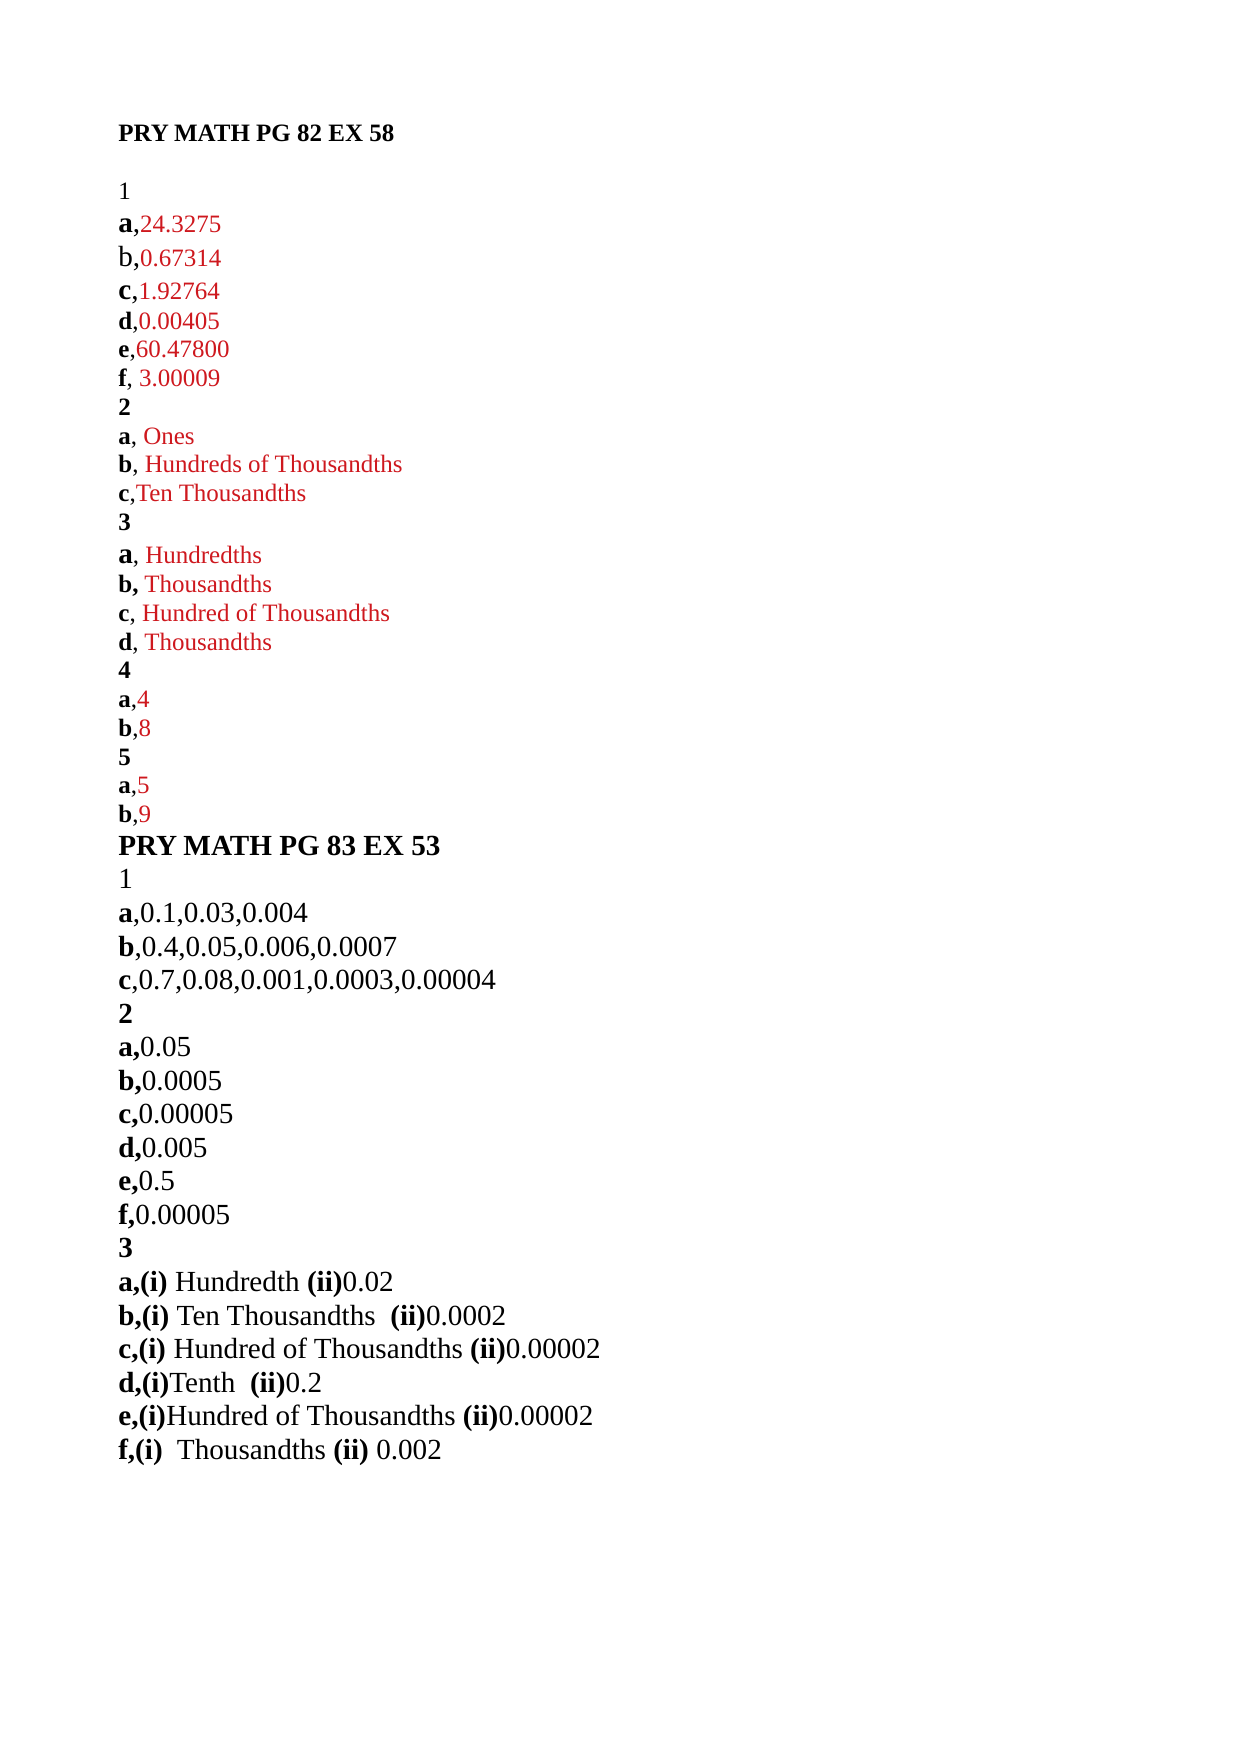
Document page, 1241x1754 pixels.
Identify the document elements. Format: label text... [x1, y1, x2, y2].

text a, Hundredths [118, 536, 1122, 569]
text d,(i)Tenth (ii)0.2 [118, 1365, 1122, 1398]
text f,(i) Thousandths (ii) 0.002 [118, 1432, 1122, 1465]
text a,24.3275 [118, 205, 1122, 239]
text 4 [118, 656, 1122, 684]
text e,60.47800 [118, 334, 1122, 363]
text c,Ten Thousandths [118, 478, 1122, 507]
text f,0.00005 [118, 1197, 1122, 1231]
text 1 [118, 862, 1122, 895]
text b,9 [118, 799, 1122, 828]
text a,5 [118, 771, 1122, 799]
text b,(i) Ten Thousandths (ii)0.0002 [118, 1298, 1122, 1331]
text 2 [118, 996, 1122, 1029]
text a,0.05 [118, 1029, 1122, 1063]
text 3 [118, 507, 1122, 536]
text e,(i)Hundred of Thousandths (ii)0.00002 [118, 1398, 1122, 1432]
text 3 [118, 1231, 1122, 1264]
text a,0.1,0.03,0.004 [118, 895, 1122, 929]
text a,4 [118, 684, 1122, 713]
text b,0.67314 [118, 239, 1122, 272]
text c,(i) Hundred of Thousandths (ii)0.00002 [118, 1331, 1122, 1365]
text b,8 [118, 713, 1122, 742]
text c,1.92764 [118, 272, 1122, 306]
text c,0.7,0.08,0.001,0.0003,0.00004 [118, 962, 1122, 996]
text e,0.5 [118, 1163, 1122, 1197]
text b,0.4,0.05,0.006,0.0007 [118, 929, 1122, 962]
text b, Hundreds of Thousandths [118, 449, 1122, 478]
text PRY MATH PG 83 EX 53 [118, 828, 1122, 862]
text d, Thousandths [118, 627, 1122, 656]
text f, 3.00009 [118, 363, 1122, 392]
text b,0.0005 [118, 1063, 1122, 1096]
text c,0.00005 [118, 1096, 1122, 1130]
text d,0.00405 [118, 306, 1122, 334]
text 2 [118, 392, 1122, 421]
text d,0.005 [118, 1130, 1122, 1163]
text c, Hundred of Thousandths [118, 598, 1122, 627]
text 1 [118, 176, 1122, 205]
text 5 [118, 742, 1122, 771]
text b, Thousandths [118, 569, 1122, 598]
text a, Ones [118, 421, 1122, 449]
text a,(i) Hundredth (ii)0.02 [118, 1264, 1122, 1298]
